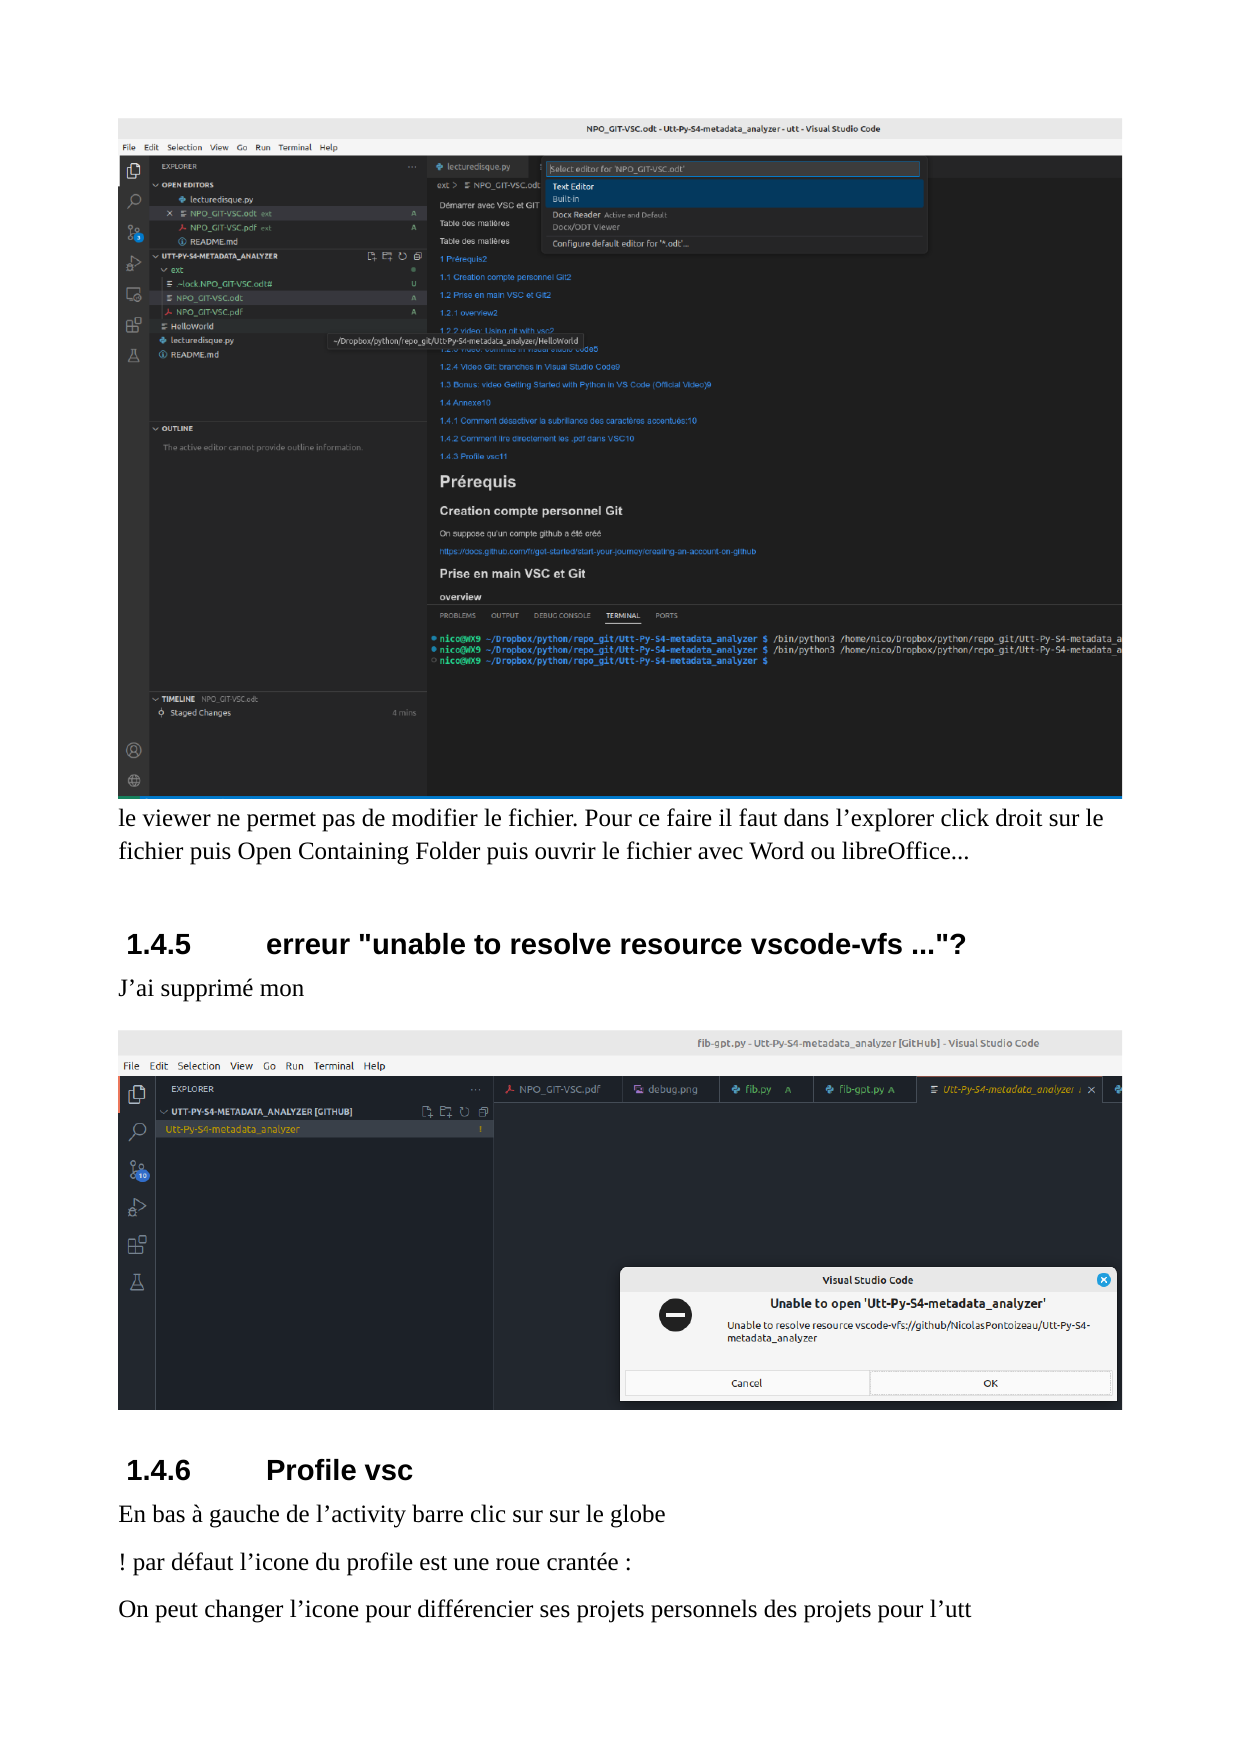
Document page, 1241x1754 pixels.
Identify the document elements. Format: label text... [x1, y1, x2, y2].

picture [118, 1030, 1123, 1410]
text On peut changer l’icone pour différencier ses projets personnels des projets pour l’utt [118, 1594, 1122, 1623]
picture [118, 118, 1123, 799]
subtitle Profile vsc [118, 1453, 1122, 1487]
text le viewer ne permet pas de modifier le fichier. Pour ce faire il faut dans l’explorer click droit sur le fichier puis Open Containing Folder puis ouvrir le fichier avec Word ou libreOffice... [118, 799, 1122, 865]
text ! par défaut l’icone du profile est une roue crantée : [118, 1547, 1122, 1576]
subtitle erreur "unable to resolve resource vscode-vfs ..."? [118, 927, 1122, 961]
text En bas à gauche de l’activity barre clic sur sur le globe [118, 1499, 1122, 1528]
text J’ai supprimé mon [118, 973, 1122, 1002]
